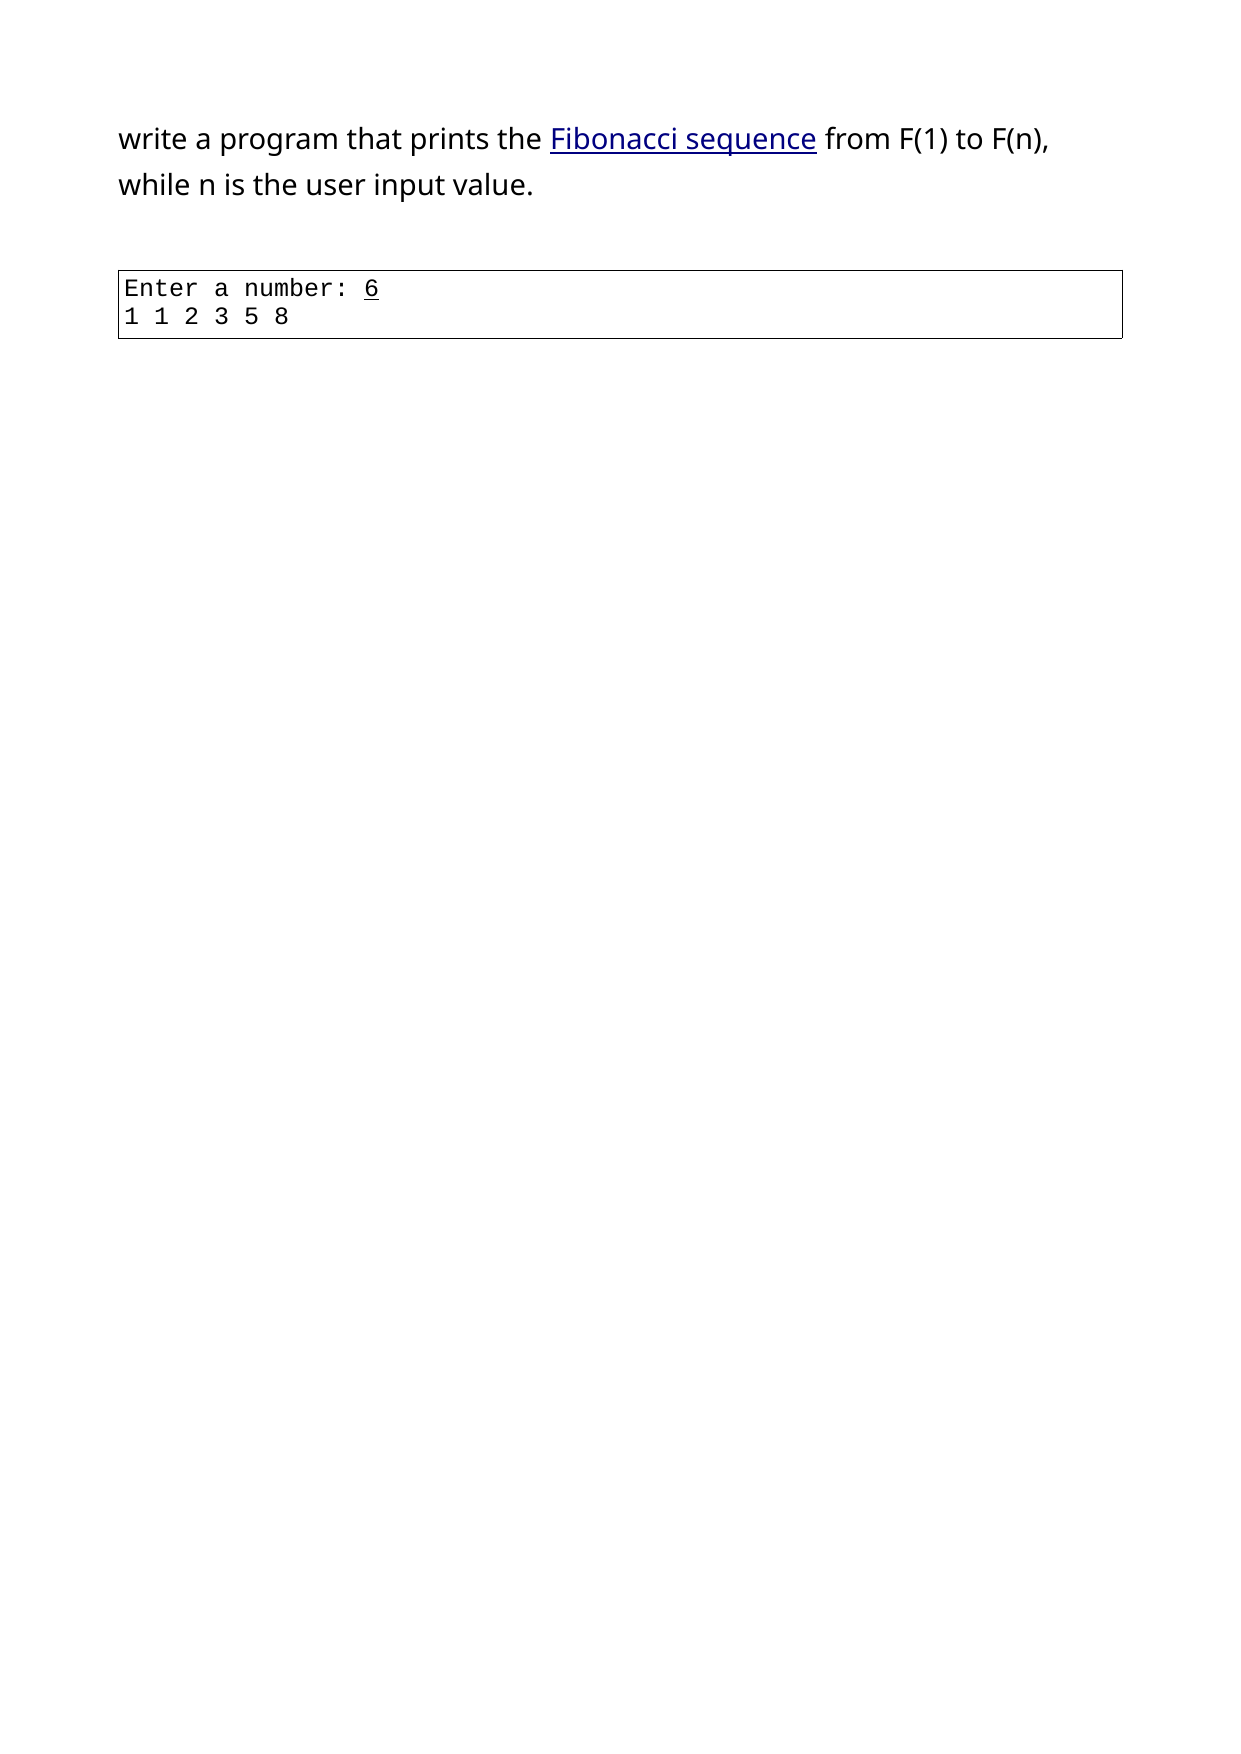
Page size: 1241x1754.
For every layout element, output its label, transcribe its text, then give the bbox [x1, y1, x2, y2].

table_header Enter a number: 6 1 1 2 3 5 8 [119, 271, 1122, 338]
text write a program that prints the Fibonacci sequence from F(1) to F(n), while n is the user input value. [118, 118, 1122, 249]
